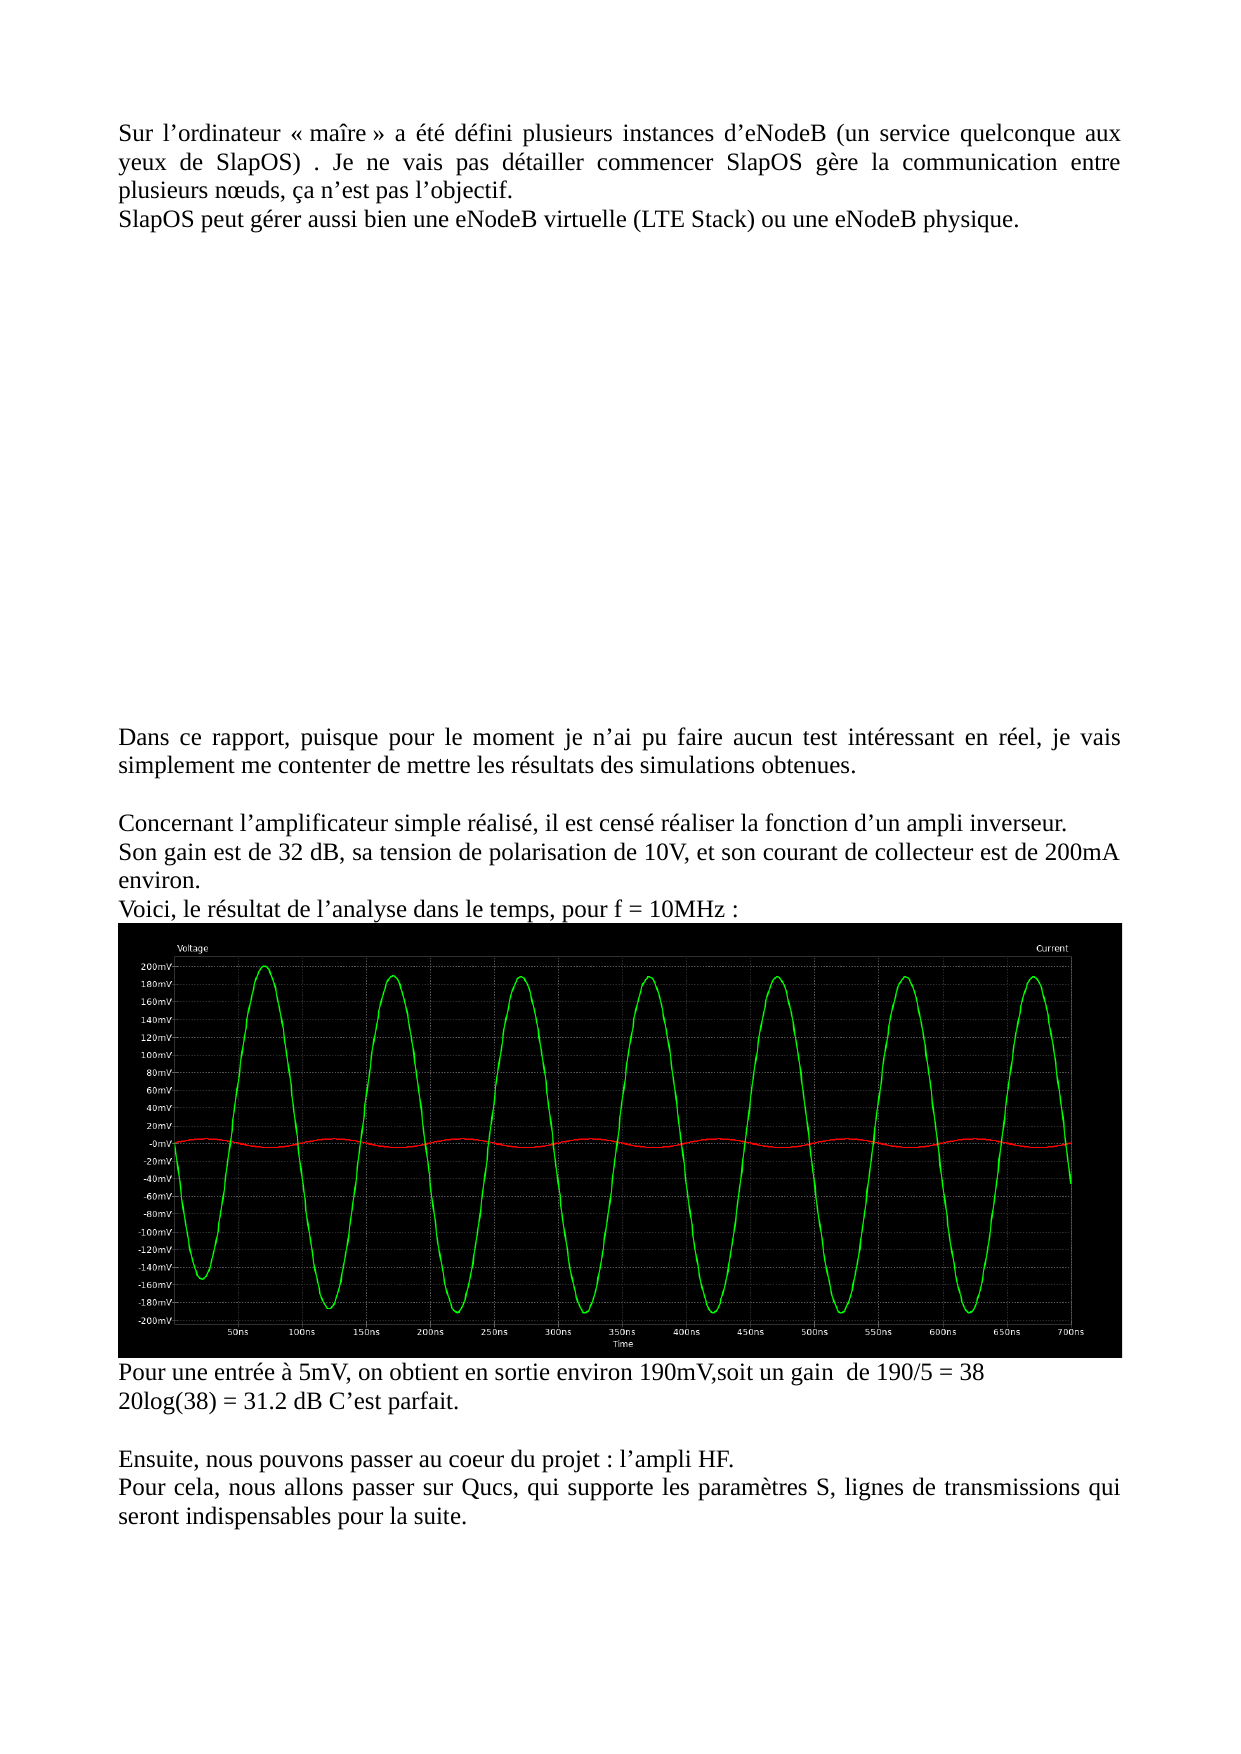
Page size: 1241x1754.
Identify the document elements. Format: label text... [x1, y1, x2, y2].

text Sur l’ordinateur « maîre » a été défini plusieurs instances d’eNodeB (un service quelconque aux yeux de SlapOS) . Je ne vais pas détailler commencer SlapOS gère la communication entre plusieurs nœuds, ça n’est pas l’objectif. [118, 118, 1122, 204]
text Concernant l’amplificateur simple réalisé, il est censé réaliser la fonction d’un ampli inverseur. [118, 808, 1122, 837]
text Voici, le résultat de l’analyse dans le temps, pour f = 10MHz : [118, 894, 1122, 923]
text Ensuite, nous pouvons passer au coeur du projet : l’ampli HF. [118, 1444, 1122, 1472]
text Pour cela, nous allons passer sur Qucs, qui supporte les paramètres S, lignes de transmissions qui seront indispensables pour la suite. [118, 1472, 1122, 1530]
text Dans ce rapport, puisque pour le moment je n’ai pu faire aucun test intéressant en réel, je vais simplement me contenter de mettre les résultats des simulations obtenues. [118, 722, 1122, 779]
text SlapOS peut gérer aussi bien une eNodeB virtuelle (LTE Stack) ou une eNodeB physique. [118, 204, 1122, 233]
text 20log(38) = 31.2 dB C’est parfait. [118, 1386, 1122, 1415]
picture [118, 923, 1123, 1358]
text Pour une entrée à 5mV, on obtient en sortie environ 190mV,soit un gain de 190/5 = 38 [118, 1358, 1122, 1386]
text Son gain est de 32 dB, sa tension de polarisation de 10V, et son courant de collecteur est de 200mA environ. [118, 837, 1122, 894]
